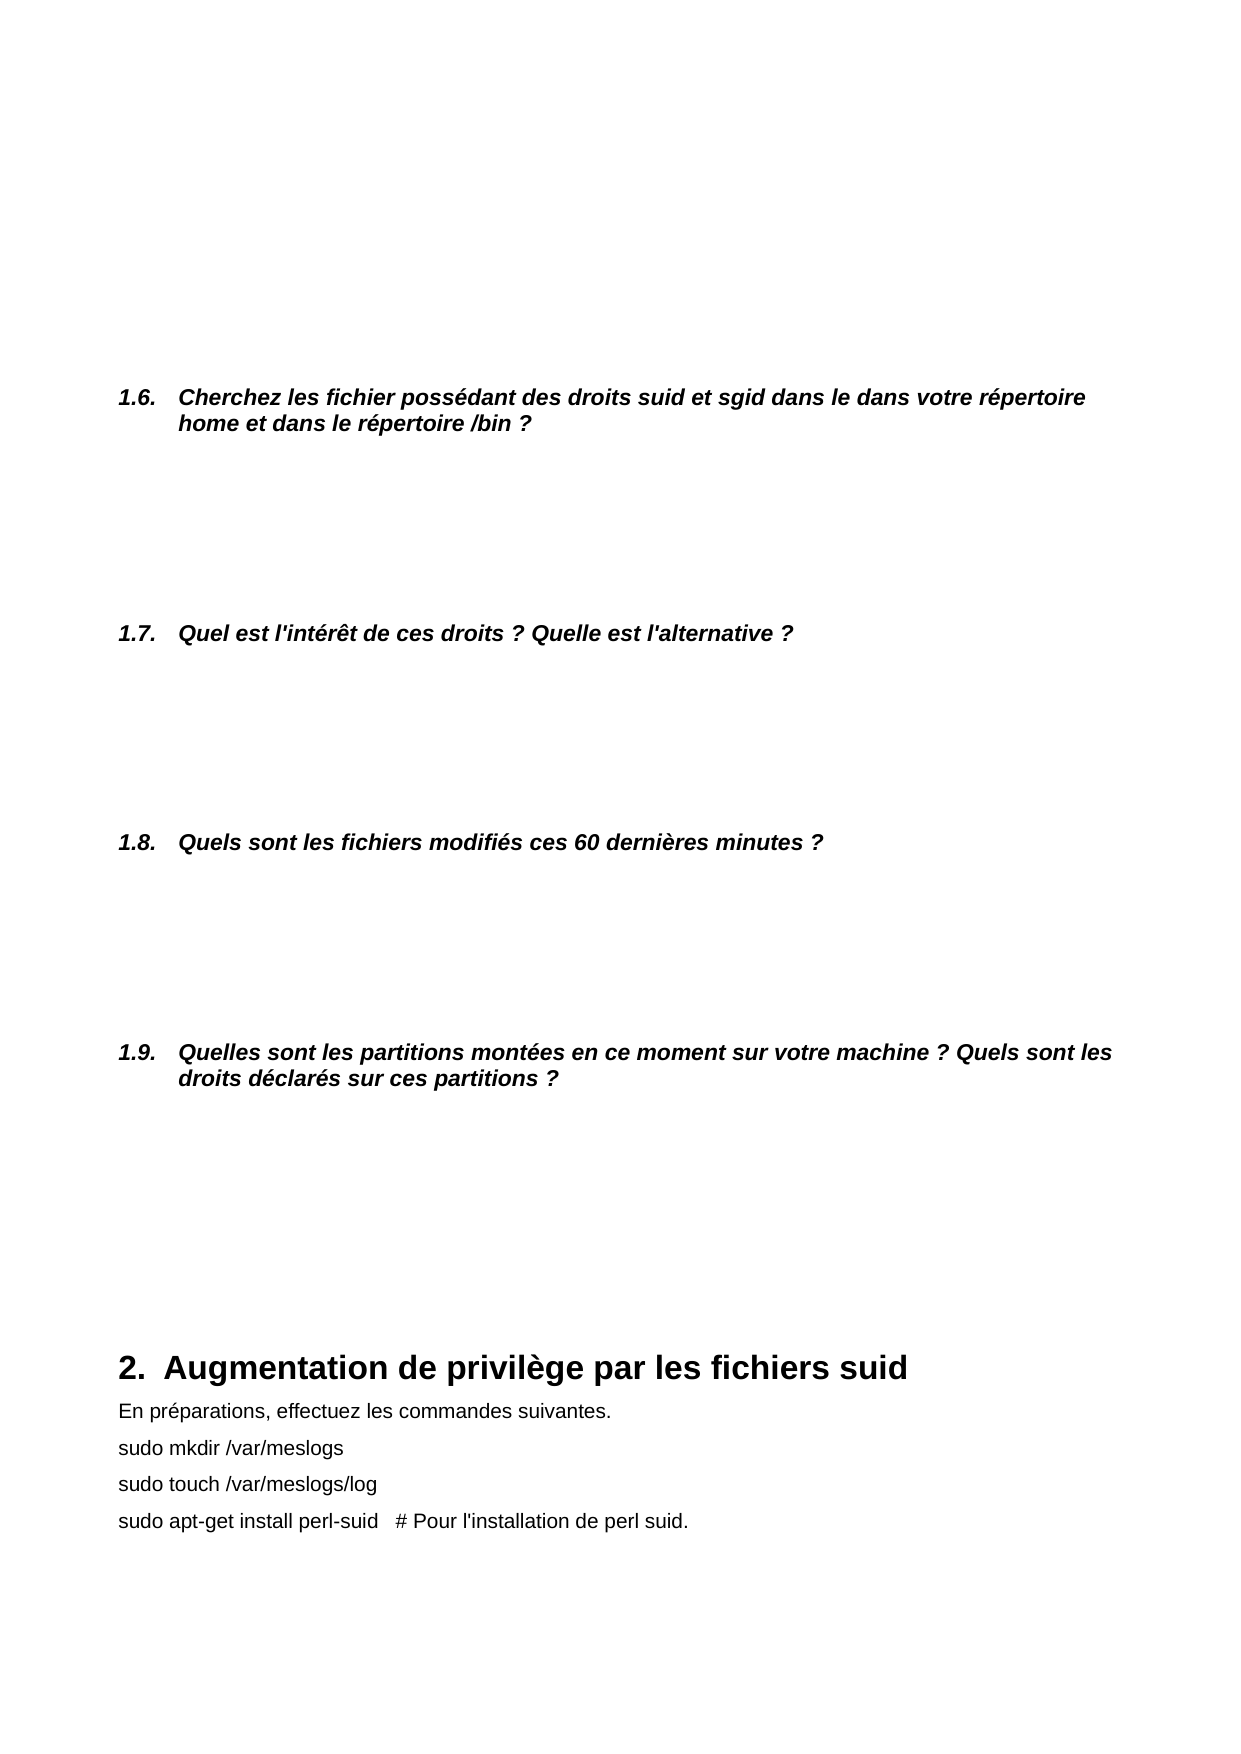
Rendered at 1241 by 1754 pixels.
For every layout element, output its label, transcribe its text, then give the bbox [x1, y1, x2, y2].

text En préparations, effectuez les commandes suivantes. [118, 1399, 1122, 1423]
subtitle Quels sont les fichiers modifiés ces 60 dernières minutes ? [118, 829, 1122, 856]
text sudo mkdir /var/meslogs [118, 1436, 1122, 1459]
subtitle Augmentation de privilège par les fichiers suid [118, 1348, 1122, 1387]
subtitle Quel est l'intérêt de ces droits ? Quelle est l'alternative ? [118, 620, 1122, 646]
text sudo touch /var/meslogs/log [118, 1472, 1122, 1496]
subtitle Cherchez les fichier possédant des droits suid et sgid dans le dans votre répertoire home et dans le répertoire /bin ? [118, 384, 1122, 436]
text sudo apt-get install perl-suid # Pour l'installation de perl suid. [118, 1508, 1122, 1532]
subtitle Quelles sont les partitions montées en ce moment sur votre machine ? Quels sont les droits déclarés sur ces partitions ? [118, 1039, 1122, 1092]
